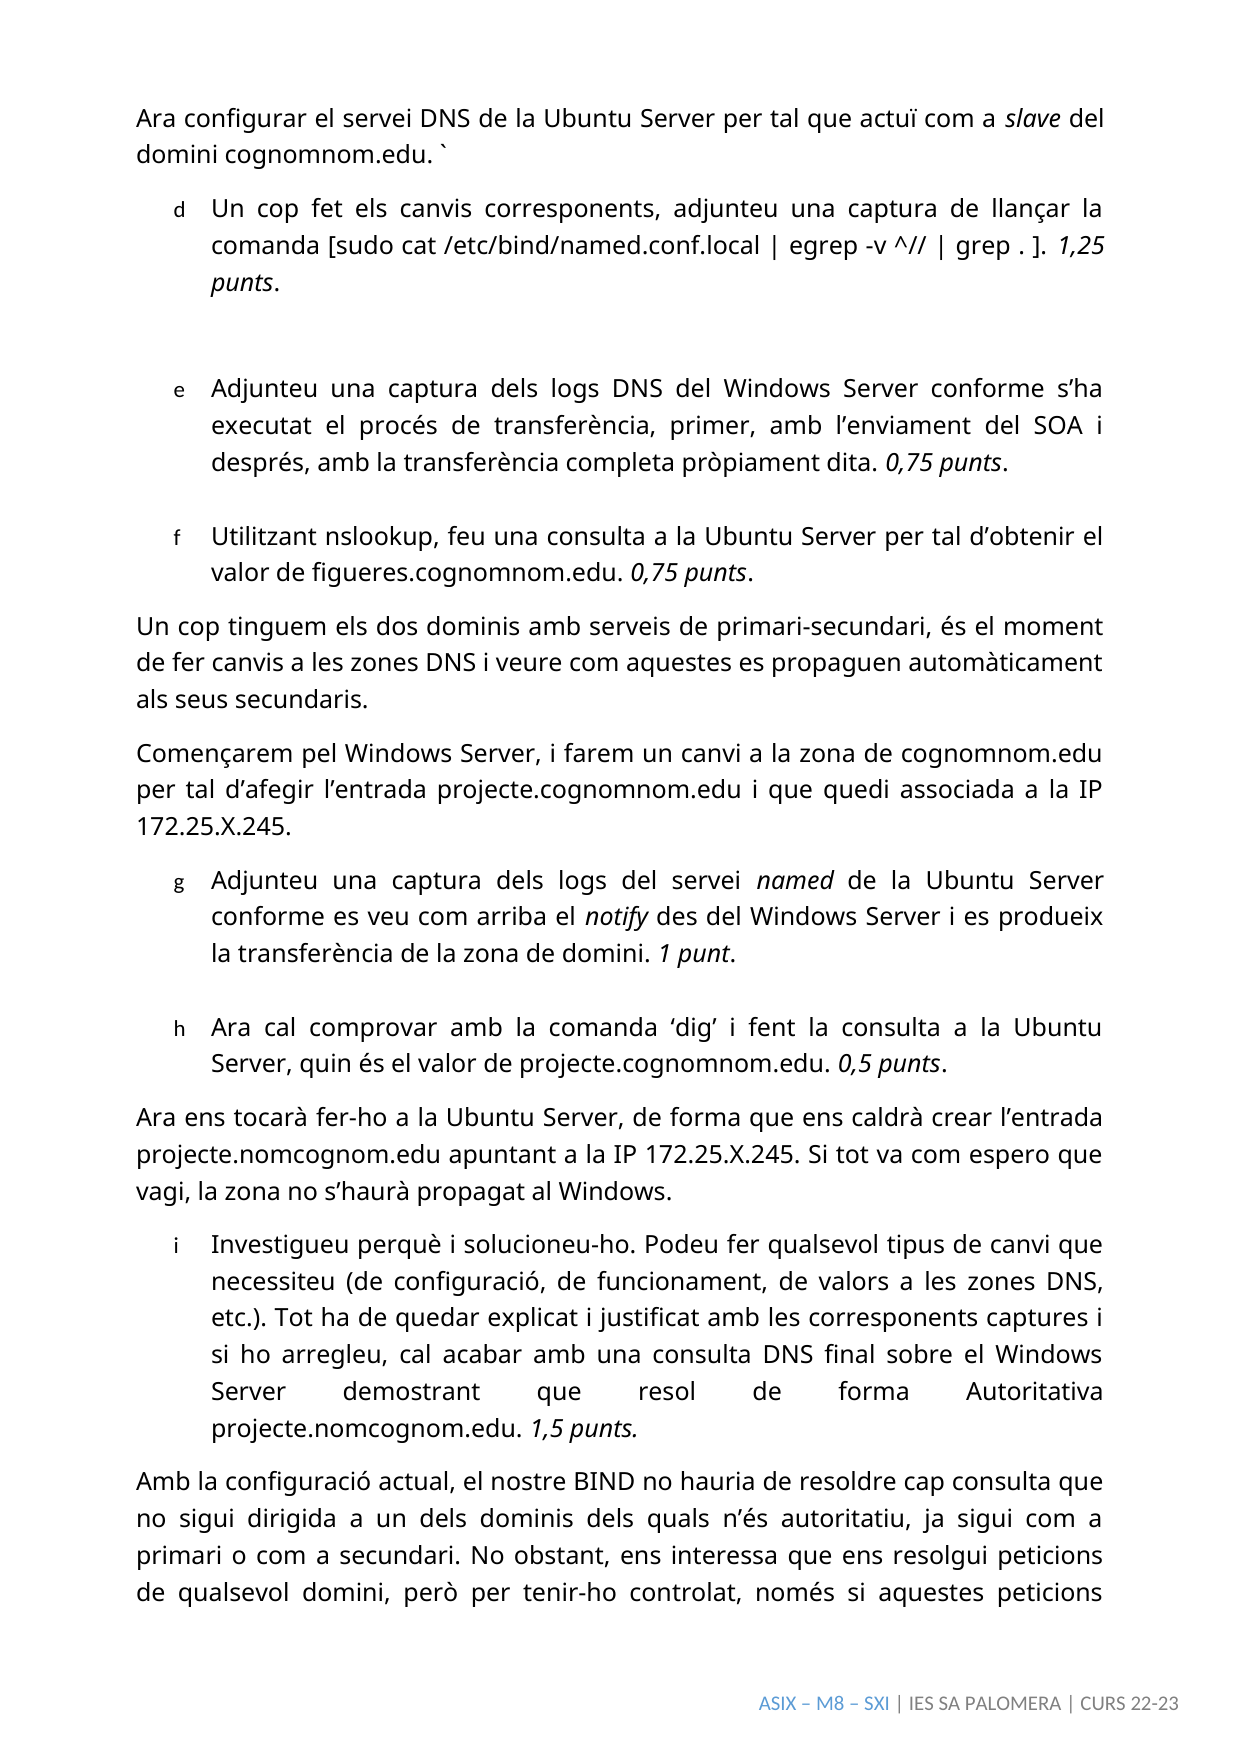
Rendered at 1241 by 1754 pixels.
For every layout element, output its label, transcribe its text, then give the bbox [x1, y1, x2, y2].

text Ara ens tocarà fer-ho a la Ubuntu Server, de forma que ens caldrà crear l’entrada projecte.nomcognom.edu apuntant a la IP 172.25.X.245. Si tot va com espero que vagi, la zona no s’haurà propagat al Windows. [136, 1099, 1104, 1207]
list Adjunteu una captura dels logs del servei named de la Ubuntu Server conforme es veu com arriba el notify des del Windows Server i es produeix la transferència de la zona de domini. 1 punt. [173, 862, 1104, 970]
text Un cop tinguem els dos dominis amb serveis de primari-secundari, és el moment de fer canvis a les zones DNS i veure com aquestes es propaguen automàticament als seus secundaris. [136, 608, 1104, 716]
text Amb la configuració actual, el nostre BIND no hauria de resoldre cap consulta que no sigui dirigida a un dels dominis dels quals n’és autoritatiu, ja sigui com a primari o com a secundari. No obstant, ens interessa que ens resolgui peticions de qualsevol domini, però per tenir-ho controlat, només si aquestes peticions [136, 1464, 1104, 1608]
list Investigueu perquè i solucioneu-ho. Podeu fer qualsevol tipus de canvi que necessiteu (de configuració, de funcionament, de valors a les zones DNS, etc.). Tot ha de quedar explicat i justificat amb les corresponents captures i si ho arregleu, cal acabar amb una consulta DNS final sobre el Windows Server demostrant que resol de forma Autoritativa projecte.nomcognom.edu. 1,5 punts. [173, 1227, 1104, 1444]
text Ara configurar el servei DNS de la Ubuntu Server per tal que actuï com a slave del domini cognomnom.edu. ` [136, 100, 1104, 171]
list Utilitzant nslookup, feu una consulta a la Ubuntu Server per tal d’obtenir el valor de figueres.cognomnom.edu. 0,75 punts. [173, 518, 1104, 589]
text Començarem pel Windows Server, i farem un canvi a la zona de cognomnom.edu per tal d’afegir l’entrada projecte.cognomnom.edu i que quedi associada a la IP 172.25.X.245. [136, 735, 1104, 843]
list Ara cal comprovar amb la comanda ‘dig’ i fent la consulta a la Ubuntu Server, quin és el valor de projecte.cognomnom.edu. 0,5 punts. [173, 1009, 1104, 1080]
list Un cop fet els canvis corresponents, adjunteu una captura de llançar la comanda [sudo cat /etc/bind/named.conf.local | egrep -v ^// | grep . ]. 1,25 punts. [173, 191, 1104, 298]
list Adjunteu una captura dels logs DNS del Windows Server conforme s’ha executat el procés de transferència, primer, amb l’enviament del SOA i després, amb la transferència completa pròpiament dita. 0,75 punts. [173, 371, 1104, 479]
